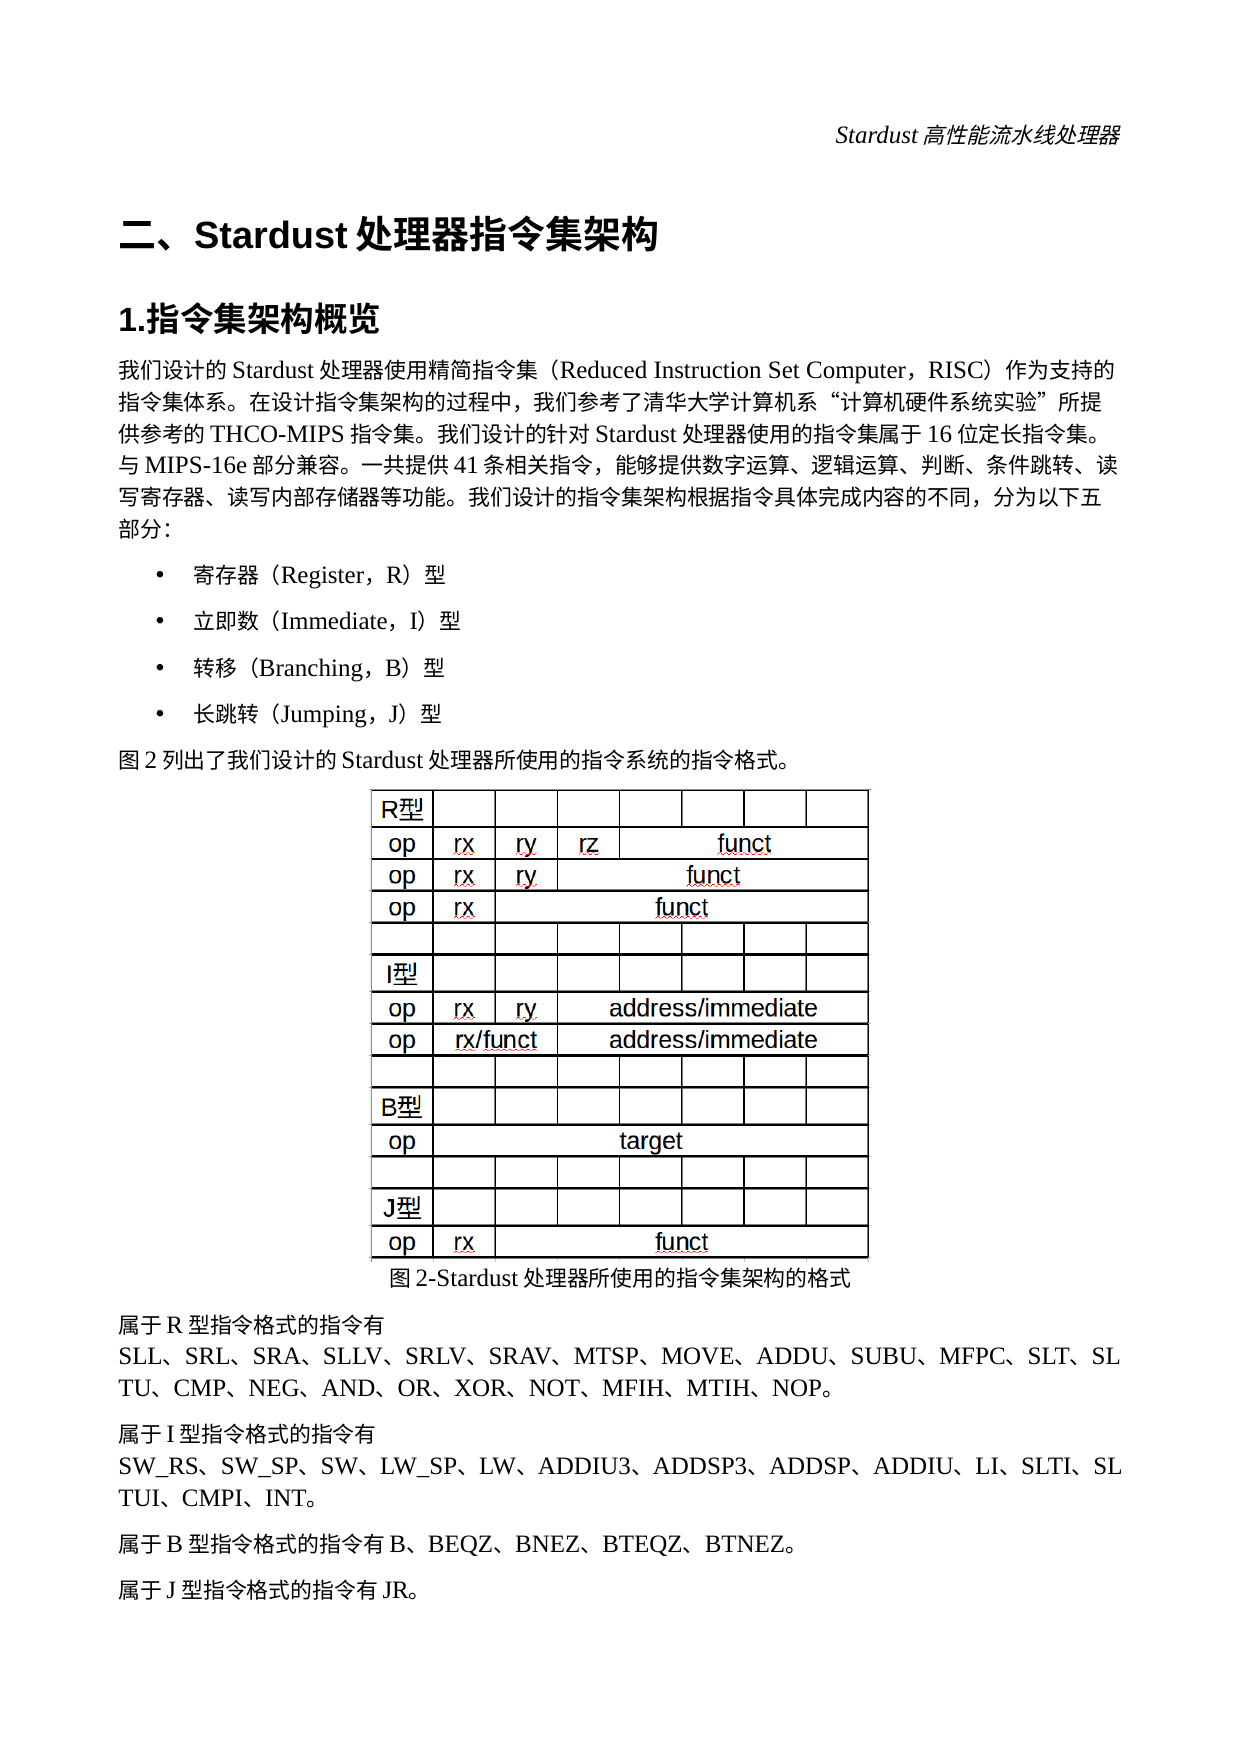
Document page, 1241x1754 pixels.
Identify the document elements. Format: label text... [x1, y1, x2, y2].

text 属于I型指令格式的指令有 SW_RS、SW_SP、SW、LW_SP、LW、ADDIU3、ADDSP3、ADDSP、ADDIU、LI、SLTI、SLTUI、CMPI、INT。 [118, 1417, 1122, 1512]
text 我们设计的Stardust处理器使用精简指令集（Reduced Instruction Set Computer，RISC）作为支持的指令集体系。在设计指令集架构的过程中，我们参考了清华大学计算机系“计算机硬件系统实验”所提供参考的THCO-MIPS指令集。我们设计的针对Stardust处理器使用的指令集属于16位定长指令集。与MIPS-16e部分兼容。一共提供41条相关指令，能够提供数字运算、逻辑运算、判断、条件跳转、读写寄存器、读写内部存储器等功能。我们设计的指令集架构根据指令具体完成内容的不同，分为以下五部分： [118, 353, 1122, 543]
subtitle 1.指令集架构概览 [118, 292, 1122, 341]
subtitle 二、Stardust处理器指令集架构 [118, 204, 1122, 259]
list 长跳转（Jumping，J）型 [156, 697, 1122, 728]
list 转移（Branching，B）型 [156, 651, 1122, 682]
picture [369, 789, 871, 1262]
text 属于R型指令格式的指令有SLL、SRL、SRA、SLLV、SRLV、SRAV、MTSP、MOVE、ADDU、SUBU、MFPC、SLT、SLTU、CMP、NEG、AND、OR、XOR、NOT、MFIH、MTIH、NOP。 [118, 1308, 1122, 1403]
list 寄存器（Register，R）型 [156, 558, 1122, 590]
text 图2-Stardust处理器所使用的指令集架构的格式 [118, 789, 1122, 1293]
text 属于J型指令格式的指令有JR。 [118, 1573, 1122, 1605]
text 属于B型指令格式的指令有B、BEQZ、BNEZ、BTEQZ、BTNEZ。 [118, 1527, 1122, 1558]
list 立即数（Immediate，I）型 [156, 604, 1122, 636]
text 图2列出了我们设计的Stardust处理器所使用的指令系统的指令格式。 [118, 743, 1122, 775]
